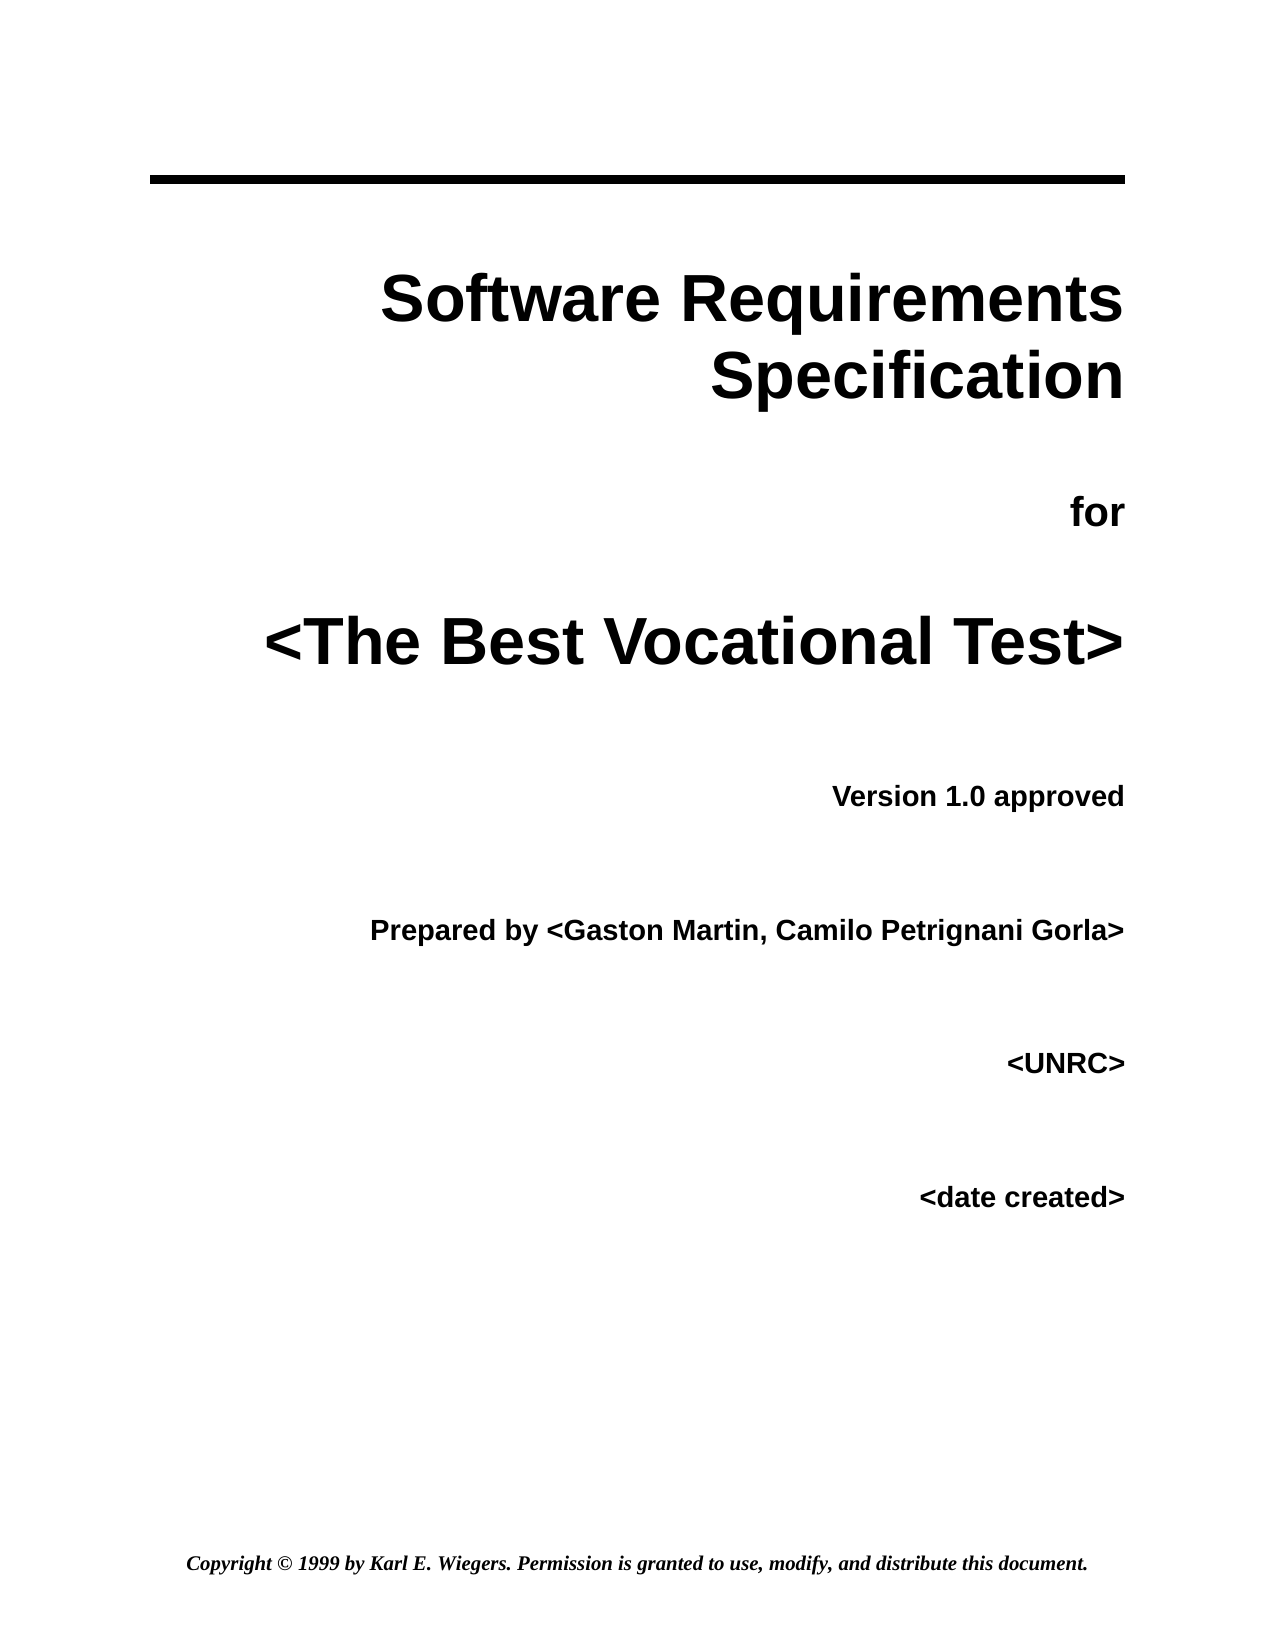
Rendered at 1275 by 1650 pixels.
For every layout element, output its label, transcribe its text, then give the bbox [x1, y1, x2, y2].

text Version 1.0 approved [150, 779, 1125, 812]
text <date created> [150, 1179, 1125, 1213]
subtitle <The Best Vocational Test> [150, 602, 1125, 679]
subtitle for [150, 488, 1125, 536]
text Prepared by <Gaston Martin, Camilo Petrignani Gorla> [150, 912, 1125, 946]
subtitle Software Requirements Specification [150, 259, 1125, 413]
text <UNRC> [150, 1046, 1125, 1079]
